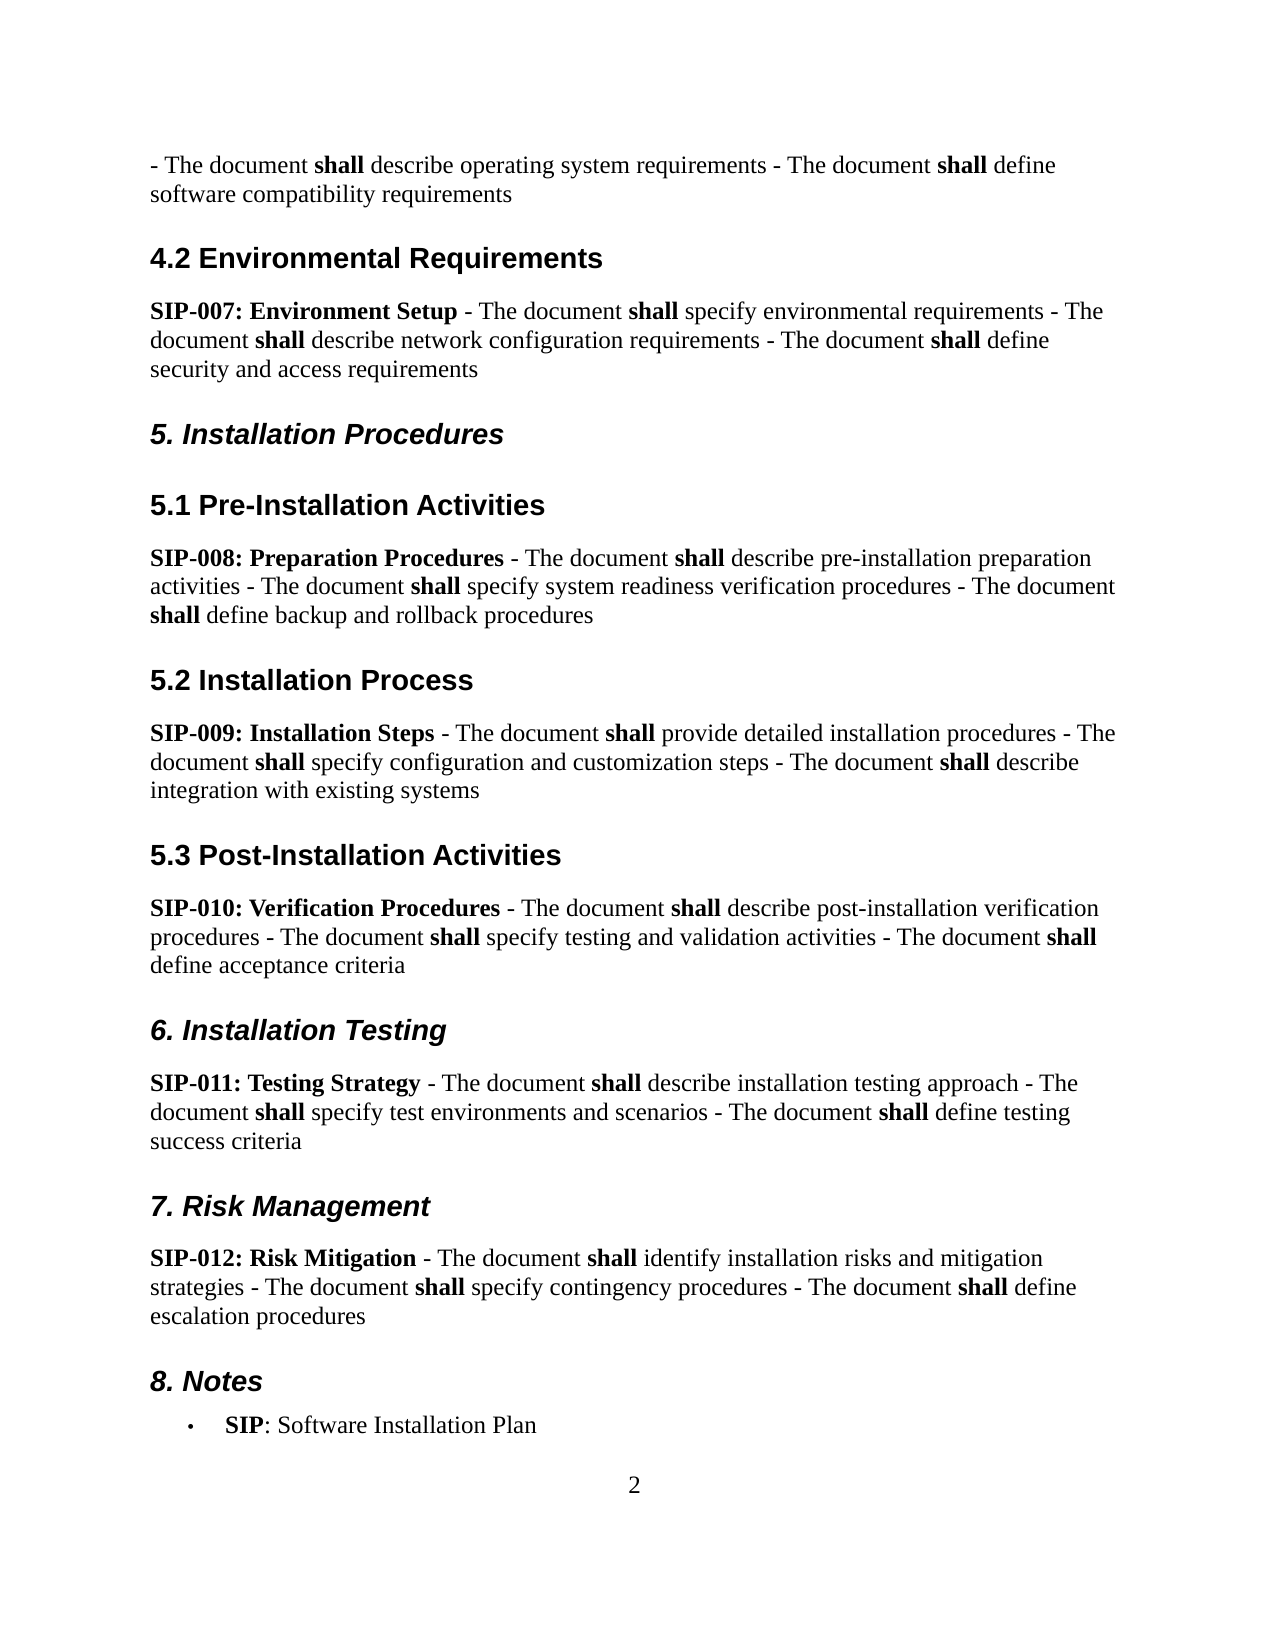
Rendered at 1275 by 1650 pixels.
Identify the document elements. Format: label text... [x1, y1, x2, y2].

text - The document shall describe operating system requirements - The document shall define software compatibility requirements [150, 150, 1125, 207]
subtitle 6. Installation Testing [150, 1013, 1125, 1047]
subtitle 5.1 Pre-Installation Activities [150, 488, 1125, 521]
subtitle 5. Installation Procedures [150, 417, 1125, 450]
text SIP-008: Preparation Procedures - The document shall describe pre-installation preparation activities - The document shall specify system readiness verification procedures - The document shall define backup and rollback procedures [150, 543, 1125, 629]
subtitle 5.2 Installation Process [150, 663, 1125, 696]
subtitle 5.3 Post-Installation Activities [150, 838, 1125, 872]
text SIP-012: Risk Mitigation - The document shall identify installation risks and mitigation strategies - The document shall specify contingency procedures - The document shall define escalation procedures [150, 1243, 1125, 1330]
text SIP-010: Verification Procedures - The document shall describe post-installation verification procedures - The document shall specify testing and validation activities - The document shall define acceptance criteria [150, 893, 1125, 979]
list SIP: Software Installation Plan [187, 1410, 1125, 1438]
text SIP-007: Environment Setup - The document shall specify environmental requirements - The document shall describe network configuration requirements - The document shall define security and access requirements [150, 296, 1125, 383]
text SIP-011: Testing Strategy - The document shall describe installation testing approach - The document shall specify test environments and scenarios - The document shall define testing success criteria [150, 1068, 1125, 1154]
subtitle 7. Risk Management [150, 1188, 1125, 1222]
subtitle 4.2 Environmental Requirements [150, 241, 1125, 275]
subtitle 8. Notes [150, 1364, 1125, 1397]
text SIP-009: Installation Steps - The document shall provide detailed installation procedures - The document shall specify configuration and customization steps - The document shall describe integration with existing systems [150, 718, 1125, 804]
